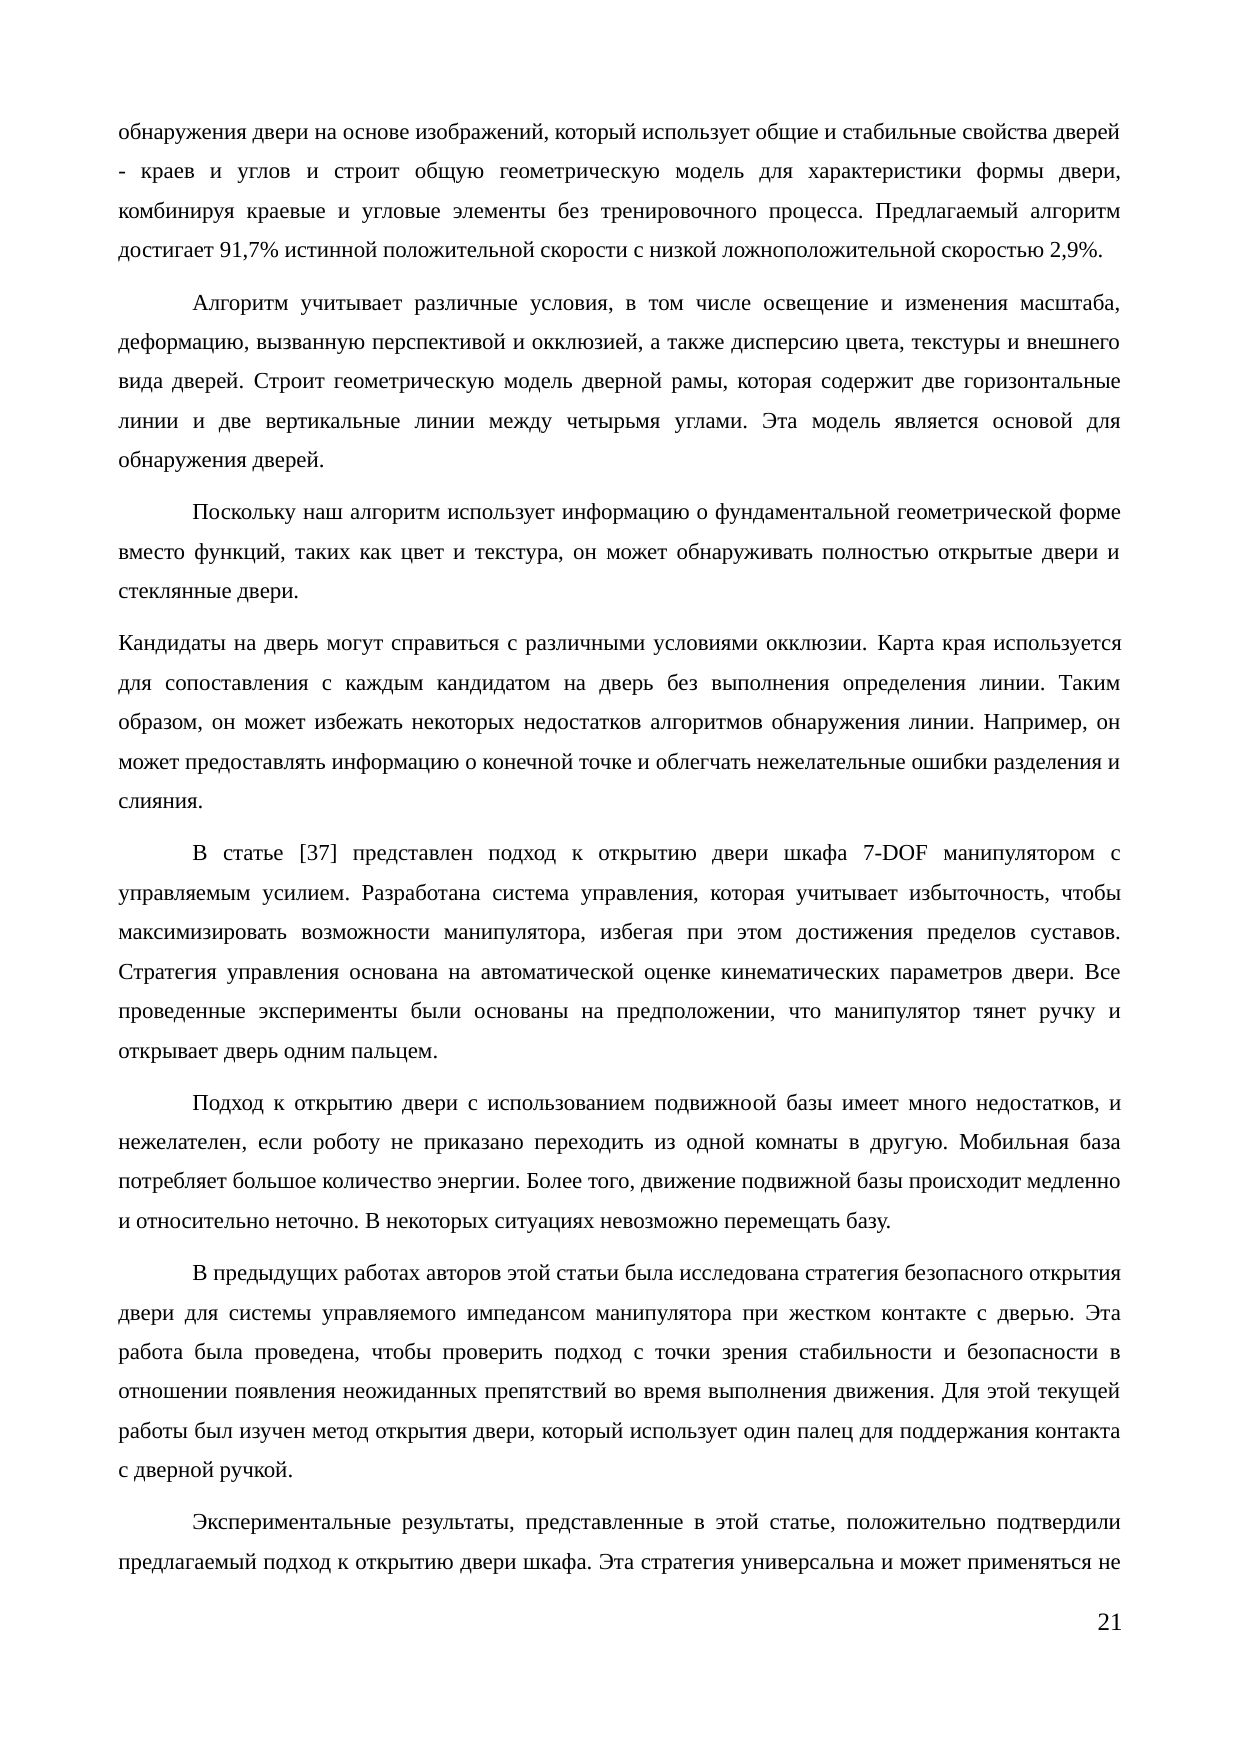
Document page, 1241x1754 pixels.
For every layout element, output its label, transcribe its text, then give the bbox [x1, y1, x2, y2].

text В статье [37] представлен подход к открытию двери шкафа 7-DOF манипулятором с управляемым усилием. Разработана система управления, которая учитывает избыточность, чтобы максимизировать возможности манипулятора, избегая при этом достижения пределов суставов. Стратегия управления основана на автоматической оценке кинематических параметров двери. Все проведенные эксперименты были основаны на предположении, что манипулятор тянет ручку и открывает дверь одним пальцем. [118, 839, 1122, 1063]
text Кандидаты на дверь могут справиться с различными условиями окклюзии. Карта края используется для сопоставления с каждым кандидатом на дверь без выполнения определения линии. Таким образом, он может избежать некоторых недостатков алгоритмов обнаружения линии. Например, он может предоставлять информацию о конечной точке и облегчать нежелательные ошибки разделения и слияния. [118, 629, 1122, 814]
text Подход к открытию двери с использованием подвижноой базы имеет много недостатков, и нежелателен, если роботу не приказано переходить из одной комнаты в другую. Мобильная база потребляет большое количество энергии. Более того, движение подвижной базы происходит медленно и относительно неточно. В некоторых ситуациях невозможно перемещать базу. [118, 1089, 1122, 1233]
text Алгоритм учитывает различные условия, в том числе освещение и изменения масштаба, деформацию, вызванную перспективой и окклюзией, а также дисперсию цвета, текстуры и внешнего вида дверей. Строит геометрическую модель дверной рамы, которая содержит две горизонтальные линии и две вертикальные линии между четырьмя углами. Эта модель является основой для обнаружения дверей. [118, 288, 1122, 473]
text В предыдущих работах авторов этой статьи была исследована стратегия безопасного открытия двери для системы управляемого импедансом манипулятора при жестком контакте с дверью. Эта работа была проведена, чтобы проверить подход с точки зрения стабильности и безопасности в отношении появления неожиданных препятствий во время выполнения движения. Для этой текущей работы был изучен метод открытия двери, который использует один палец для поддержания контакта с дверной ручкой. [118, 1259, 1122, 1483]
text Поскольку наш алгоритм использует информацию о фундаментальной геометрической форме вместо функций, таких как цвет и текстура, он может обнаруживать полностью открытые двери и стеклянные двери. [118, 498, 1122, 604]
text Экспериментальные результаты, представленные в этой статье, положительно подтвердили предлагаемый подход к открытию двери шкафа. Эта стратегия универсальна и может применяться не [118, 1508, 1122, 1574]
text обнаружения двери на основе изображений, который использует общие и стабильные свойства дверей - краев и углов и строит общую геометрическую модель для характеристики формы двери, комбинируя краевые и угловые элементы без тренировочного процесса. Предлагаемый алгоритм достигает 91,7% истинной положительной скорости с низкой ложноположительной скоростью 2,9%. [118, 118, 1122, 263]
